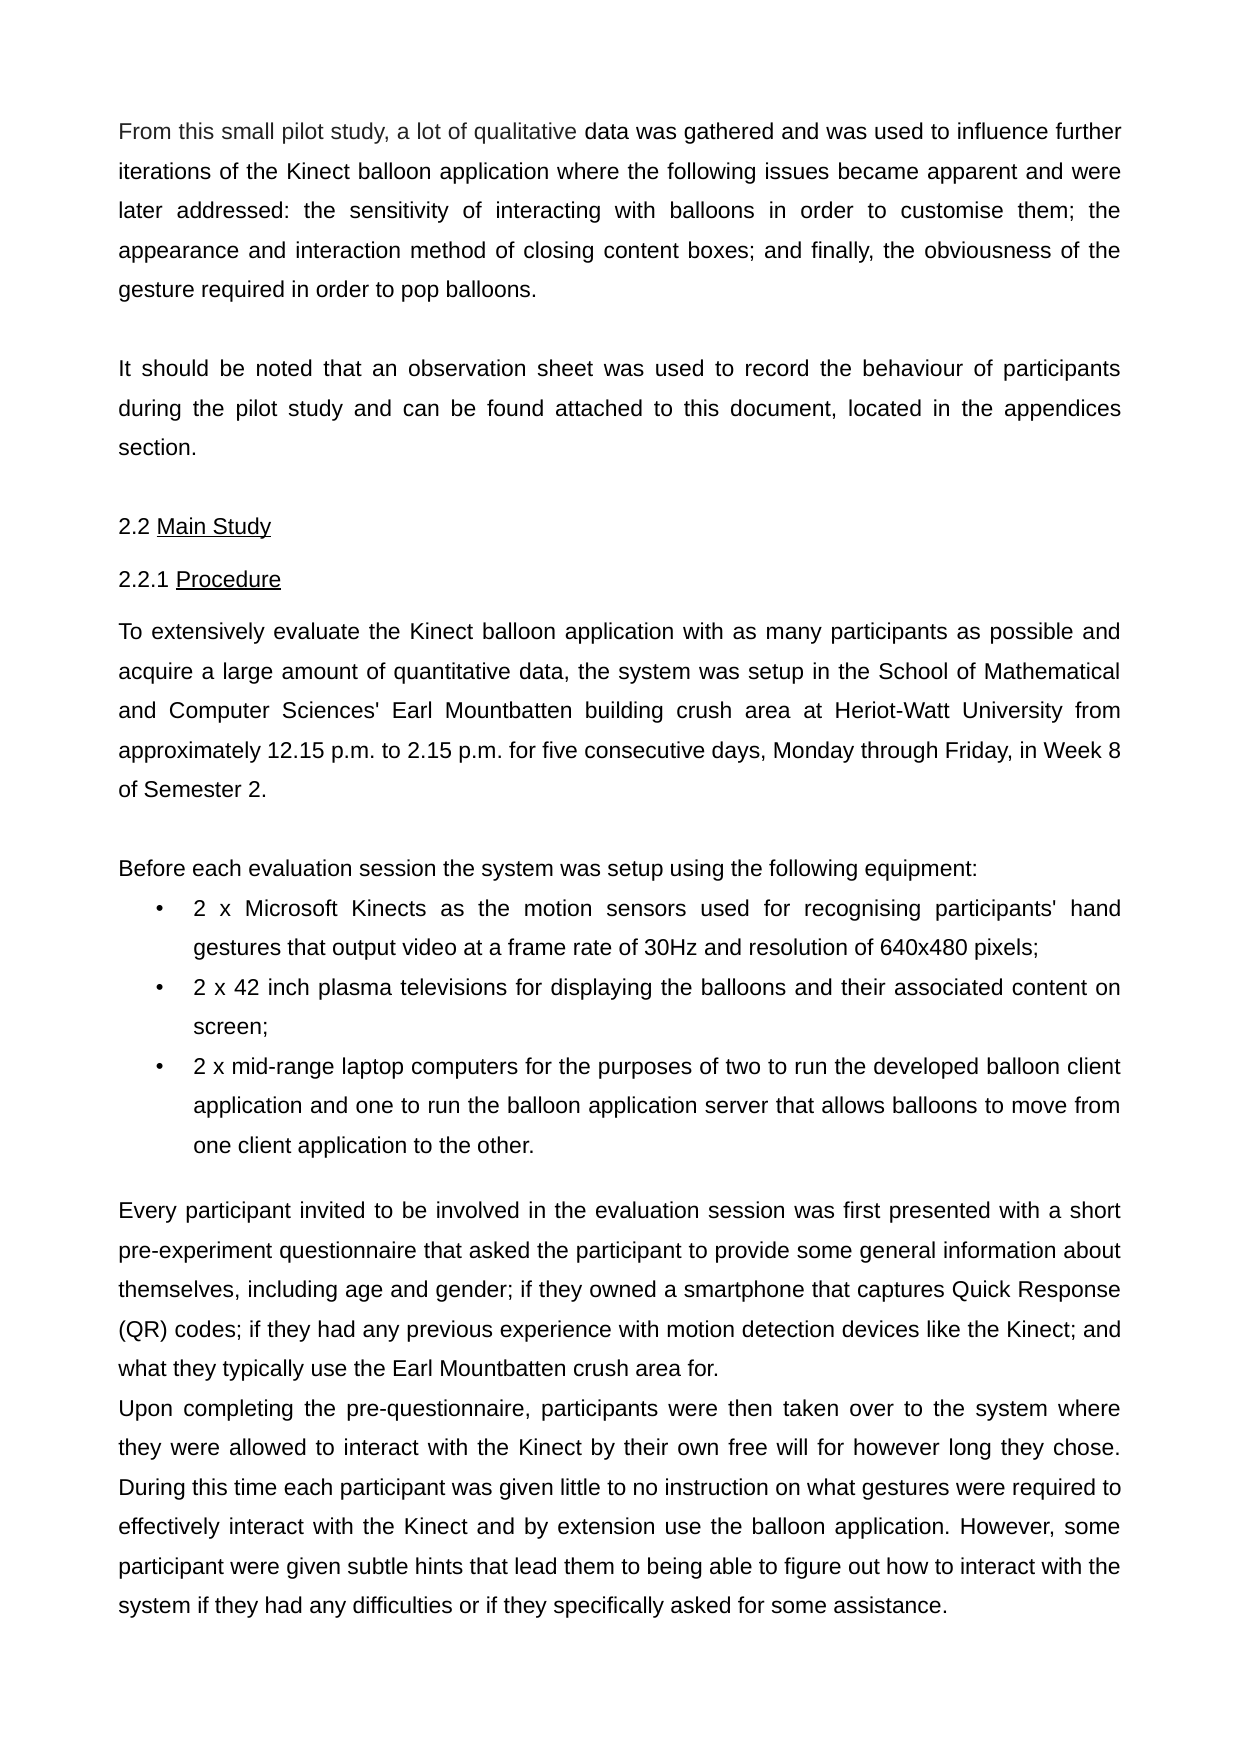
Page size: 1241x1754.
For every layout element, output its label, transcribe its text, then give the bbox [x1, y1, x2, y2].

text It should be noted that an observation sheet was used to record the behaviour of participants during the pilot study and can be found attached to this document, located in the appendices section. [118, 355, 1122, 460]
list 2 x Microsoft Kinects as the motion sensors used for recognising participants' hand gestures that output video at a frame rate of 30Hz and resolution of 640x480 pixels; [156, 895, 1122, 961]
text Every participant invited to be involved in the evaluation session was first presented with a short pre-experiment questionnaire that asked the participant to provide some general information about themselves, including age and gender; if they owned a smartphone that captures Quick Response (QR) codes; if they had any previous experience with motion detection devices like the Kinect; and what they typically use the Earl Mountbatten crush area for. [118, 1197, 1122, 1382]
text 2.2 Main Study [118, 513, 1122, 539]
list 2 x mid-range laptop computers for the purposes of two to run the developed balloon client application and one to run the balloon application server that allows balloons to move from one client application to the other. [156, 1053, 1122, 1158]
text To extensively evaluate the Kinect balloon application with as many participants as possible and acquire a large amount of quantitative data, the system was setup in the School of Mathematical and Computer Sciences' Earl Mountbatten building crush area at Heriot-Watt University from approximately 12.15 p.m. to 2.15 p.m. for five consecutive days, Monday through Friday, in Week 8 of Semester 2. [118, 618, 1122, 803]
text Upon completing the pre-questionnaire, participants were then taken over to the system where they were allowed to interact with the Kinect by their own free will for however long they chose. During this time each participant was given little to no instruction on what gestures were required to effectively interact with the Kinect and by extension use the balloon application. However, some participant were given subtle hints that lead them to being able to figure out how to interact with the system if they had any difficulties or if they specifically asked for some assistance. [118, 1395, 1122, 1618]
text From this small pilot study, a lot of qualitative data was gathered and was used to influence further iterations of the Kinect balloon application where the following issues became apparent and were later addressed: the sensitivity of interacting with balloons in order to customise them; the appearance and interaction method of closing content boxes; and finally, the obviousness of the gesture required in order to pop balloons. [118, 118, 1122, 302]
text Before each evaluation session the system was setup using the following equipment: [118, 855, 1122, 882]
text 2.2.1 Procedure [118, 566, 1122, 592]
list 2 x 42 inch plasma televisions for displaying the balloons and their associated content on screen; [156, 974, 1122, 1039]
